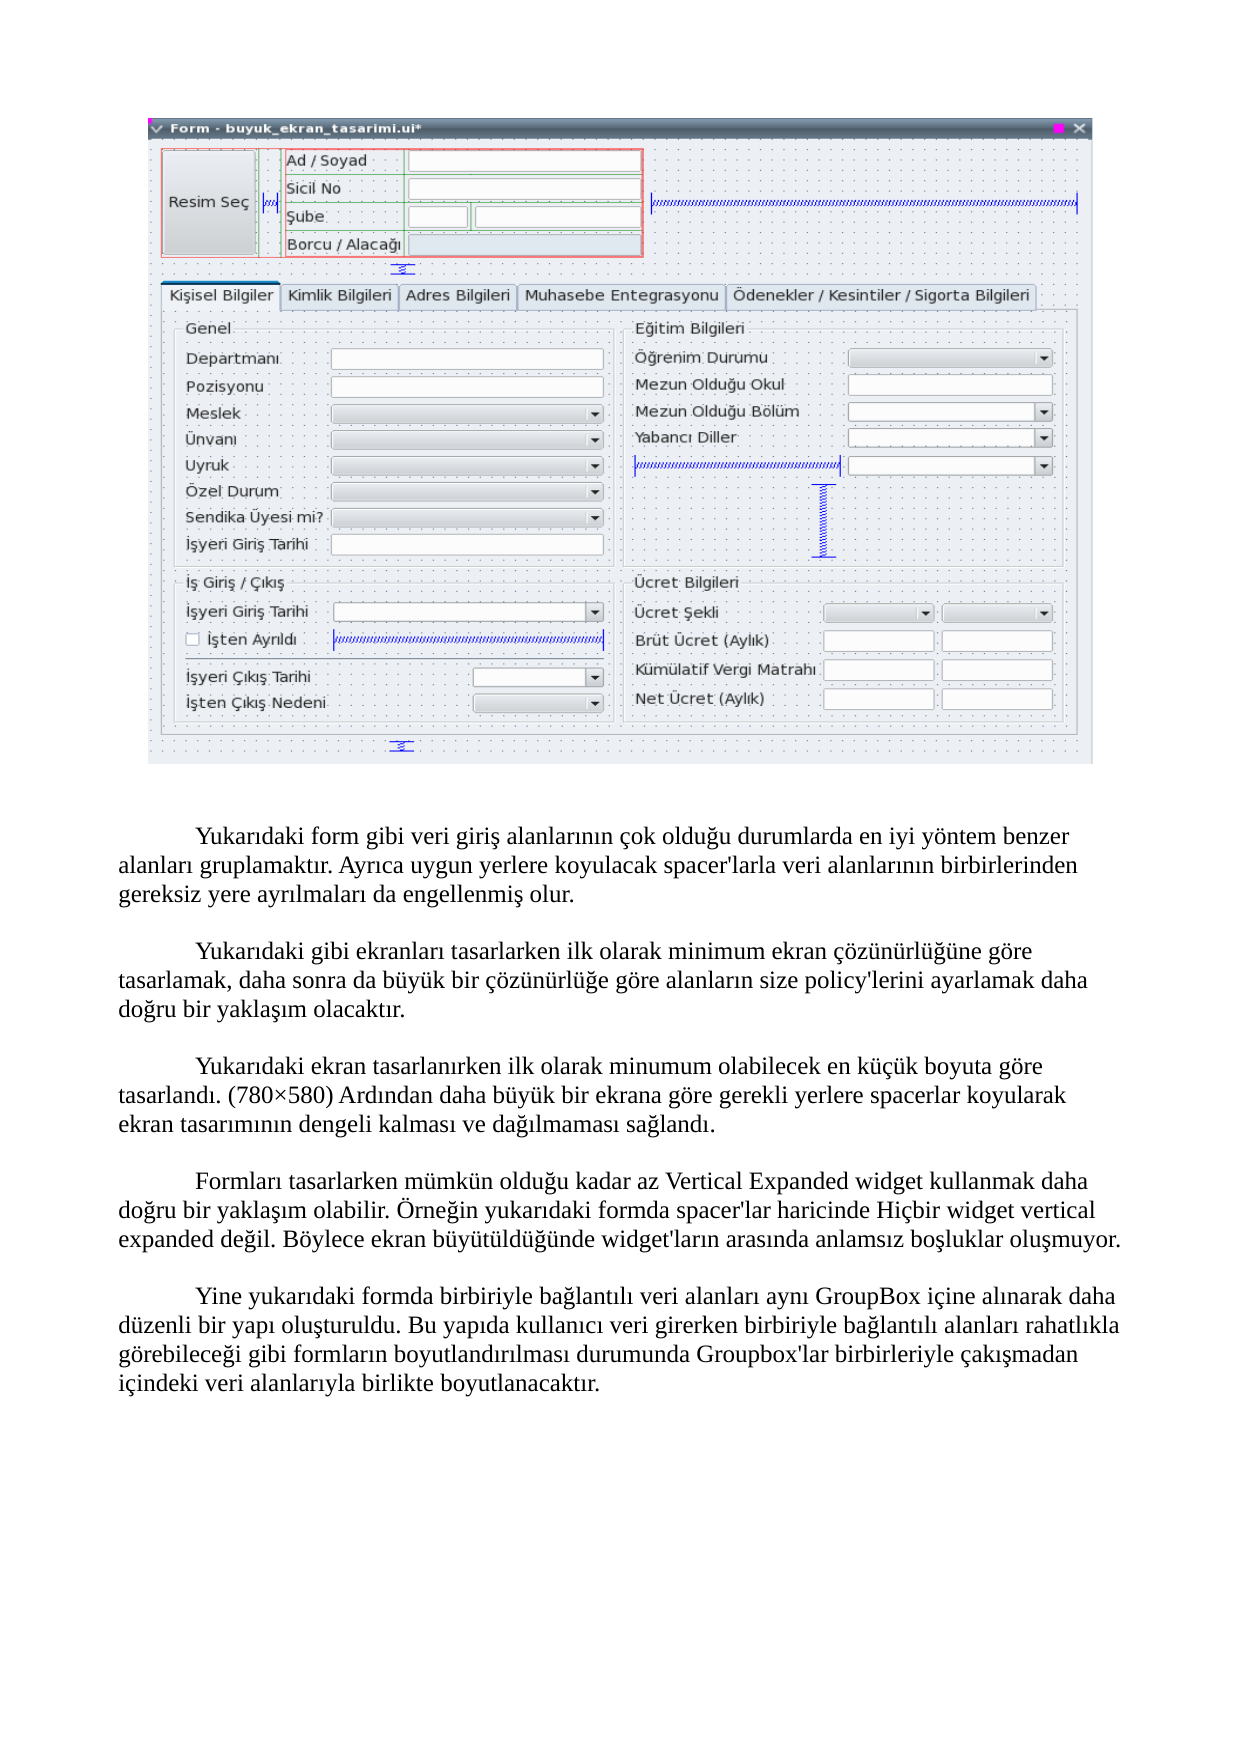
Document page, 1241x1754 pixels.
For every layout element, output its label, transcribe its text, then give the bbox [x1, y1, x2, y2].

text Yukarıdaki gibi ekranları tasarlarken ilk olarak minimum ekran çözünürlüğüne göre tasarlamak, daha sonra da büyük bir çözünürlüğe göre alanların size policy'lerini ayarlamak daha doğru bir yaklaşım olacaktır. [118, 936, 1122, 1023]
text Formları tasarlarken mümkün olduğu kadar az Vertical Expanded widget kullanmak daha doğru bir yaklaşım olabilir. Örneğin yukarıdaki formda spacer'lar haricinde Hiçbir widget vertical expanded değil. Böylece ekran büyütüldüğünde widget'ların arasında anlamsız boşluklar oluşmuyor. [118, 1166, 1122, 1253]
text Yukarıdaki ekran tasarlanırken ilk olarak minumum olabilecek en küçük boyuta göre tasarlandı. (780×580) Ardından daha büyük bir ekrana göre gerekli yerlere spacerlar koyularak ekran tasarımının dengeli kalması ve dağılmaması sağlandı. [118, 1051, 1122, 1138]
picture [148, 118, 1093, 764]
text Yukarıdaki form gibi veri giriş alanlarının çok olduğu durumlarda en iyi yöntem benzer alanları gruplamaktır. Ayrıca uygun yerlere koyulacak spacer'larla veri alanlarının birbirlerinden gereksiz yere ayrılmaları da engellenmiş olur. [118, 821, 1122, 908]
text Yine yukarıdaki formda birbiriyle bağlantılı veri alanları aynı GroupBox içine alınarak daha düzenli bir yapı oluşturuldu. Bu yapıda kullanıcı veri girerken birbiriyle bağlantılı alanları rahatlıkla görebileceği gibi formların boyutlandırılması durumunda Groupbox'lar birbirleriyle çakışmadan içindeki veri alanlarıyla birlikte boyutlanacaktır. [118, 1281, 1122, 1396]
